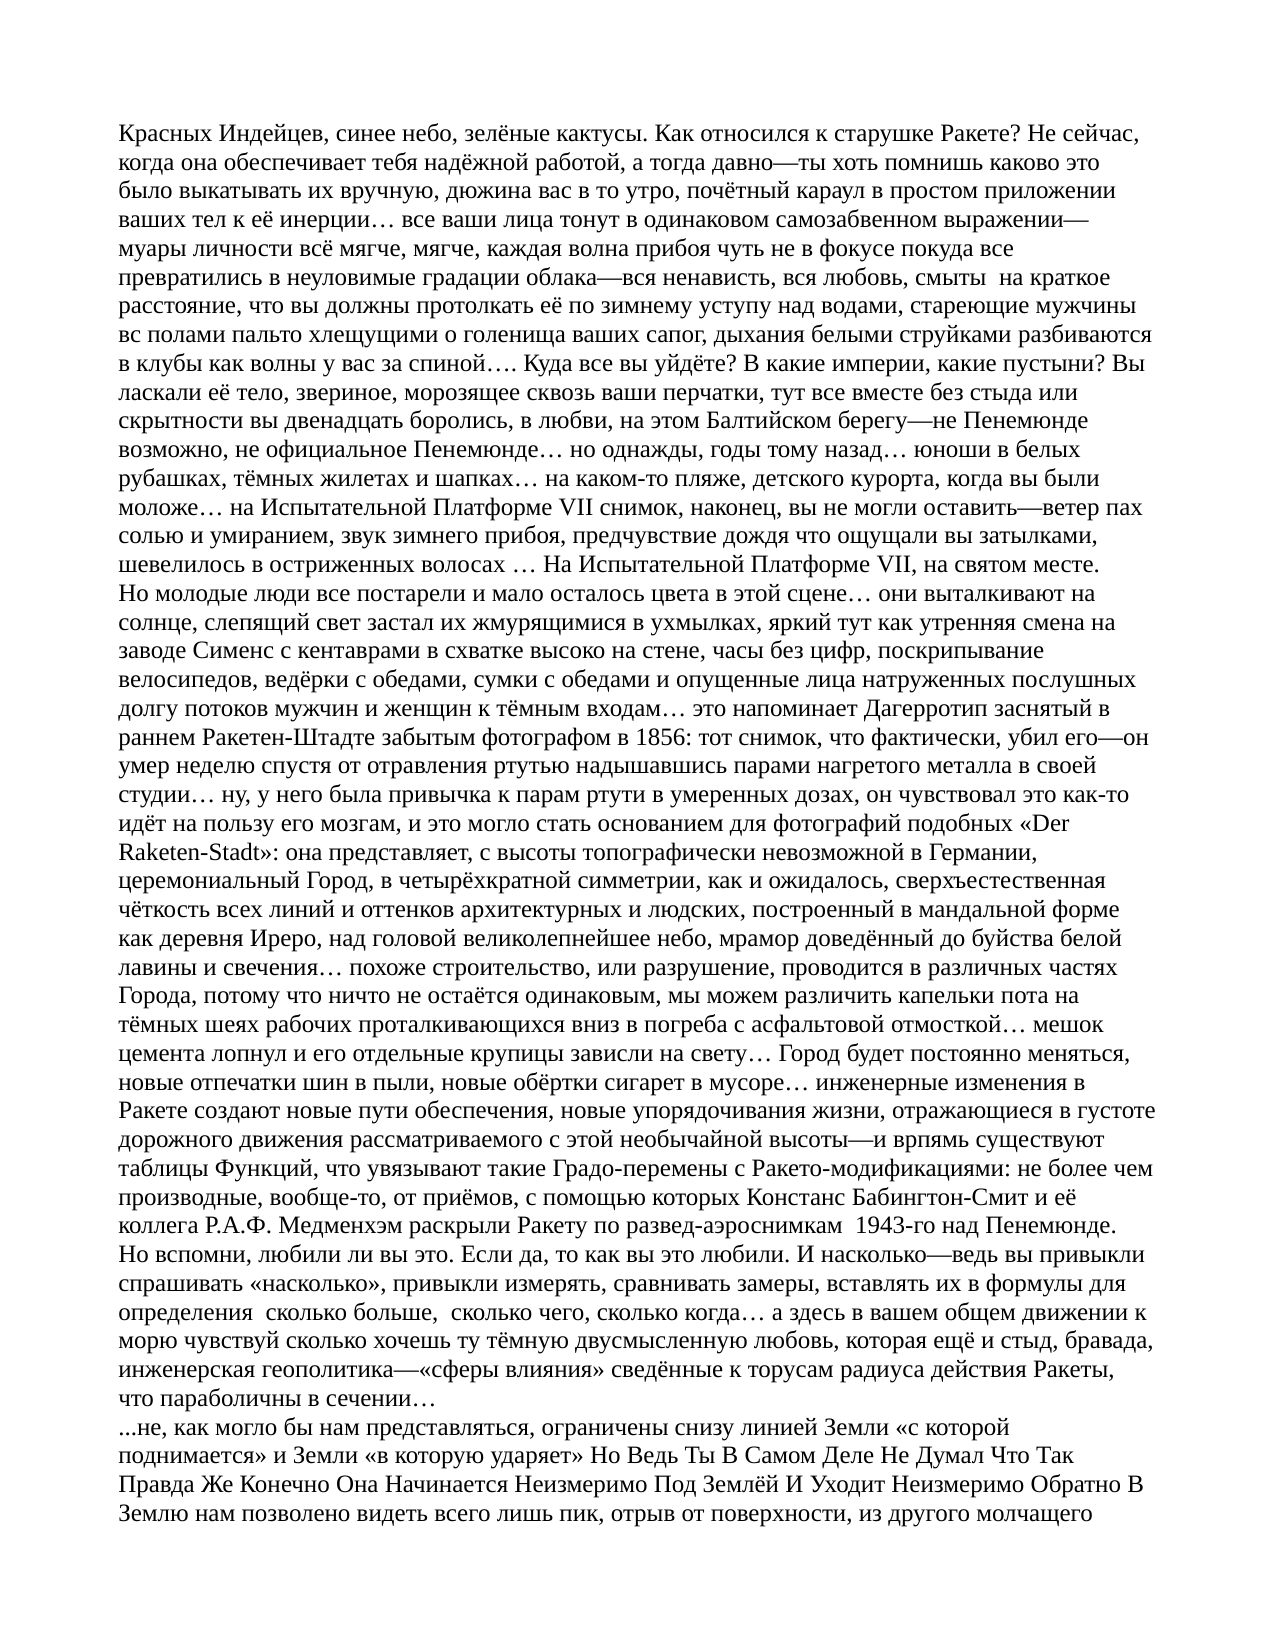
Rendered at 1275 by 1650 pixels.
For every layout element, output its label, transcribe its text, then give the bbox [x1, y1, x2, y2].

text Но вспомни, любили ли вы это. Если да, то как вы это любили. И насколько—ведь вы привыкли спрашивать «насколько», привыкли измерять, сравнивать замеры, вставлять их в формулы для определения сколько больше, сколько чего, сколько когда… а здесь в вашем общем движении к морю чувствуй сколько хочешь ту тёмную двусмысленную любовь, которая ещё и стыд, бравада, инженерская геополитика—«сферы влияния» сведённые к торусам радиуса действия Ракеты, что параболичны в сечении… [118, 1239, 1157, 1412]
text Но молодые люди все постарели и мало осталось цвета в этой сцене… они выталкивают на солнце, слепящий свет застал их жмурящимися в ухмылках, яркий тут как утренняя смена на заводе Сименс с кентаврами в схватке высоко на стене, часы без цифр, поскрипывание велосипедов, ведёрки с обедами, сумки с обедами и опущенные лица натруженных послушных долгу потоков мужчин и женщин к тёмным входам… это напоминает Дагерротип заснятый в раннем Ракетен-Штадте забытым фотографом в 1856: тот снимок, что фактически, убил его—он умер неделю спустя от отравления ртутью надышавшись парами нагретого металла в своей студии… ну, у него была привычка к парам ртути в умеренных дозах, он чувствовал это как-то идёт на пользу его мозгам, и это могло стать основанием для фотографий подобных «Der Raketen-Stadt»: она представляет, с высоты топографически невозможной в Германии, церемониальный Город, в четырёхкратной симметрии, как и ожидалось, сверхъестественная чёткость всех линий и оттенков архитектурных и людских, построенный в мандальной форме как деревня Иреро, над головой великолепнейшее небо, мрамор доведённый до буйства белой лавины и свечения… похоже строительство, или разрушение, проводится в различных частях Города, потому что ничто не остаётся одинаковым, мы можем различить капельки пота на тёмных шеях рабочих проталкивающихся вниз в погреба с асфальтовой отмосткой… мешок цемента лопнул и его отдельные крупицы зависли на свету… Город будет постоянно меняться, новые отпечатки шин в пыли, новые обёртки сигарет в мусоре… инженерные изменения в Ракете создают новые пути обеспечения, новые упорядочивания жизни, отражающиеся в густоте дорожного движения рассматриваемого с этой необычайной высоты—и врпямь существуют таблицы Функций, что увязывают такие Градо-перемены с Ракето-модификациями: не более чем производные, вообще-то, от приёмов, с помощью которых Констанс Бабингтон-Смит и её коллега Р.А.Ф. Медменхэм раскрыли Ракету по развед-аэроснимкам 1943-го над Пенемюнде. [118, 578, 1157, 1239]
text Красных Индейцев, синее небо, зелёные кактусы. Как относился к старушке Ракете? Не сейчас, когда она обеспечивает тебя надёжной работой, а тогда давно—ты хоть помнишь каково это было выкатывать их вручную, дюжина вас в то утро, почётный караул в простом приложении ваших тел к её инерции… все ваши лица тонут в одинаковом самозабвенном выражении—муары личности всё мягче, мягче, каждая волна прибоя чуть не в фокусе покуда все превратились в неуловимые градации облака—вся ненависть, вся любовь, смыты на краткое расстояние, что вы должны протолкать её по зимнему уступу над водами, стареющие мужчины вс полами пальто хлещущими о голенища ваших сапог, дыхания белыми струйками разбиваются в клубы как волны у вас за спиной…. Куда все вы уйдёте? В какие империи, какие пустыни? Вы ласкали её тело, звериное, морозящее сквозь ваши перчатки, тут все вместе без стыда или скрытности вы двенадцать боролись, в любви, на этом Балтийском берегу—не Пенемюнде возможно, не официальное Пенемюнде… но однажды, годы тому назад… юноши в белых рубашках, тёмных жилетах и шапках… на каком-то пляже, детского курорта, когда вы были моложе… на Испытательной Платформе VII снимок, наконец, вы не могли оставить—ветер пах солью и умиранием, звук зимнего прибоя, предчувствие дождя что ощущали вы затылками, шевелилось в остриженных волосах … На Испытательной Платформе VII, на святом месте. [118, 118, 1157, 578]
text ...не, как могло бы нам представляться, ограничены снизу линией Земли «с которой поднимается» и Земли «в которую ударяет» Но Ведь Ты В Самом Деле Не Думал Что Так Правда Же Конечно Она Начинается Неизмеримо Под Землёй И Уходит Неизмеримо Обратно В Землю нам позволено видеть всего лишь пик, отрыв от поверхности, из другого молчащего [118, 1412, 1157, 1527]
